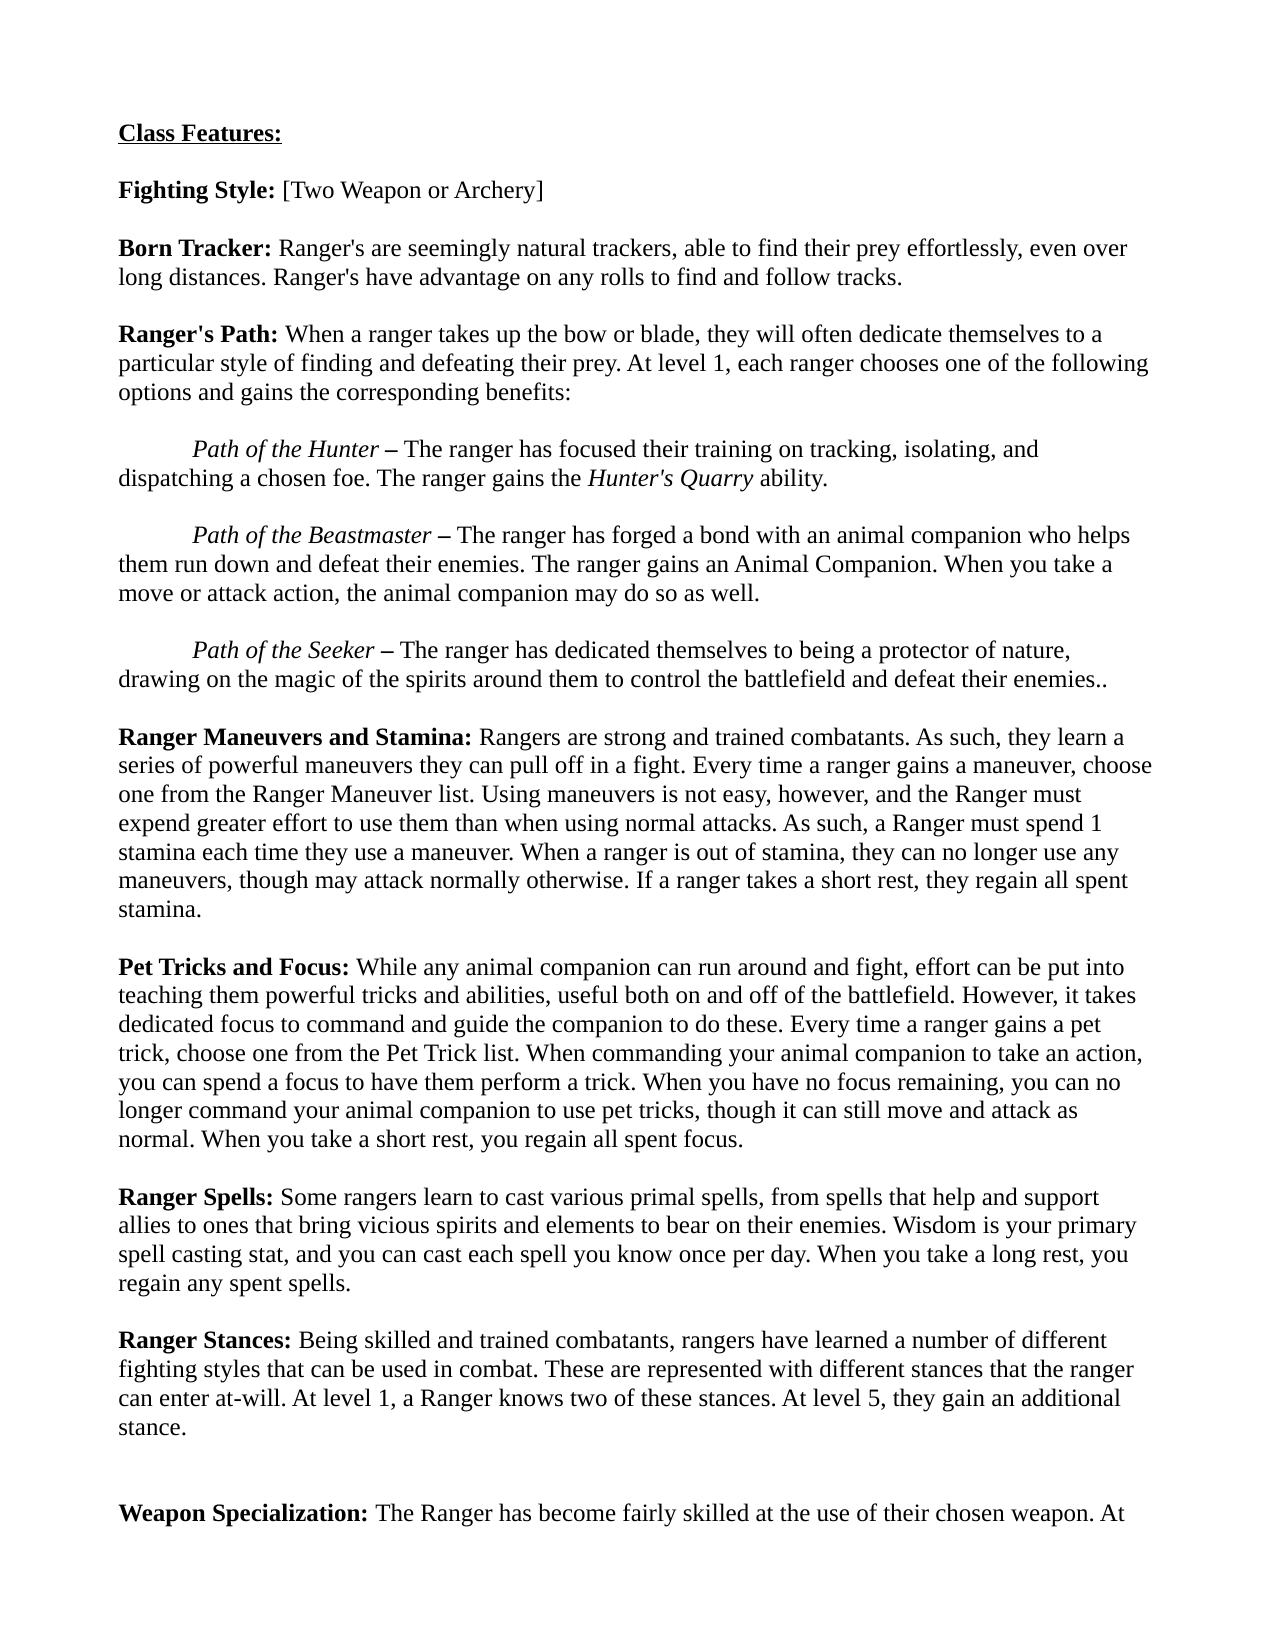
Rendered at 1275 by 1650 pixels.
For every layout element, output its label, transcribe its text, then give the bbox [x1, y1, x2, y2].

text Class Features: [118, 118, 1157, 147]
text Path of the Beastmaster – The ranger has forged a bond with an animal companion who helps them run down and defeat their enemies. The ranger gains an Animal Companion. When you take a move or attack action, the animal companion may do so as well. [118, 521, 1157, 607]
text Born Tracker: Ranger's are seemingly natural trackers, able to find their prey effortlessly, even over long distances. Ranger's have advantage on any rolls to find and follow tracks. [118, 233, 1157, 291]
text Ranger Stances: Being skilled and trained combatants, rangers have learned a number of different fighting styles that can be used in combat. These are represented with different stances that the ranger can enter at-will. At level 1, a Ranger knows two of these stances. At level 5, they gain an additional stance. [118, 1326, 1157, 1441]
text Path of the Seeker – The ranger has dedicated themselves to being a protector of nature, drawing on the magic of the spirits around them to control the battlefield and defeat their enemies.. [118, 636, 1157, 693]
text Path of the Hunter – The ranger has focused their training on tracking, isolating, and dispatching a chosen foe. The ranger gains the Hunter's Quarry ability. [118, 434, 1157, 492]
text Pet Tricks and Focus: While any animal companion can run around and fight, effort can be put into teaching them powerful tricks and abilities, useful both on and off of the battlefield. However, it takes dedicated focus to command and guide the companion to do these. Every time a ranger gains a pet trick, choose one from the Pet Trick list. When commanding your animal companion to take an action, you can spend a focus to have them perform a trick. When you have no focus remaining, you can no longer command your animal companion to use pet tricks, though it can still move and attack as normal. When you take a short rest, you regain all spent focus. [118, 952, 1157, 1153]
text Ranger Maneuvers and Stamina: Rangers are strong and trained combatants. As such, they learn a series of powerful maneuvers they can pull off in a fight. Every time a ranger gains a maneuver, choose one from the Ranger Maneuver list. Using maneuvers is not easy, however, and the Ranger must expend greater effort to use them than when using normal attacks. As such, a Ranger must spend 1 stamina each time they use a maneuver. When a ranger is out of stamina, they can no longer use any maneuvers, though may attack normally otherwise. If a ranger takes a short rest, they regain all spent stamina. [118, 722, 1157, 923]
text Fighting Style: [Two Weapon or Archery] [118, 176, 1157, 204]
text Weapon Specialization: The Ranger has become fairly skilled at the use of their chosen weapon. At [118, 1498, 1157, 1527]
text Ranger Spells: Some rangers learn to cast various primal spells, from spells that help and support allies to ones that bring vicious spirits and elements to bear on their enemies. Wisdom is your primary spell casting stat, and you can cast each spell you know once per day. When you take a long rest, you regain any spent spells. [118, 1182, 1157, 1297]
text Ranger's Path: When a ranger takes up the bow or blade, they will often dedicate themselves to a particular style of finding and defeating their prey. At level 1, each ranger chooses one of the following options and gains the corresponding benefits: [118, 319, 1157, 406]
